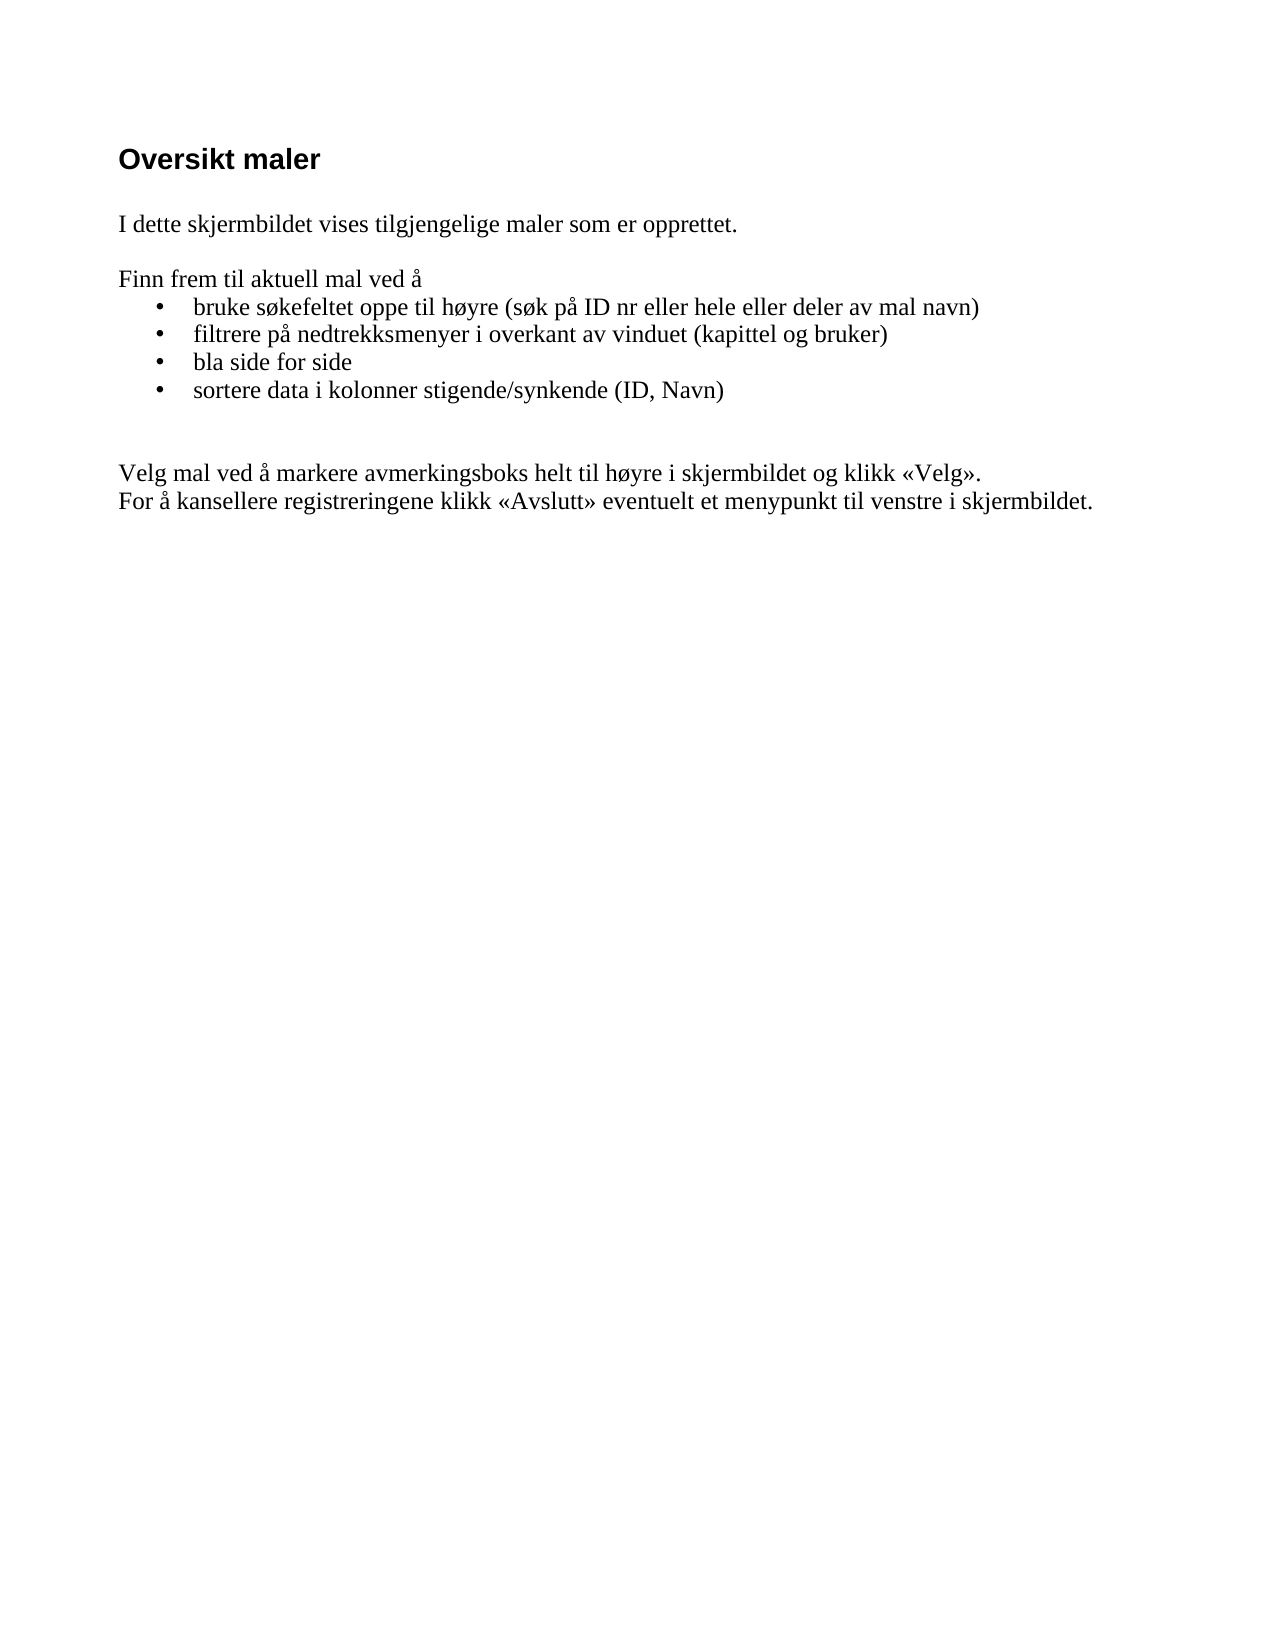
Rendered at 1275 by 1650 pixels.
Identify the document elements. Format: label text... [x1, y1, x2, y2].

text Velg mal ved å markere avmerkingsboks helt til høyre i skjermbildet og klikk «Velg». [118, 459, 1157, 487]
list bruke søkefeltet oppe til høyre (søk på ID nr eller hele eller deler av mal navn) [156, 293, 1157, 321]
list filtrere på nedtrekksmenyer i overkant av vinduet (kapittel og bruker) [156, 321, 1157, 348]
text Finn frem til aktuell mal ved å [118, 265, 1157, 293]
text I dette skjermbildet vises tilgjengelige maler som er opprettet. [118, 210, 1157, 237]
text For å kansellere registreringene klikk «Avslutt» eventuelt et menypunkt til venstre i skjermbildet. [118, 487, 1157, 514]
subtitle Oversikt maler [118, 143, 1157, 176]
list sortere data i kolonner stigende/synkende (ID, Navn) [156, 376, 1157, 404]
list bla side for side [156, 348, 1157, 376]
